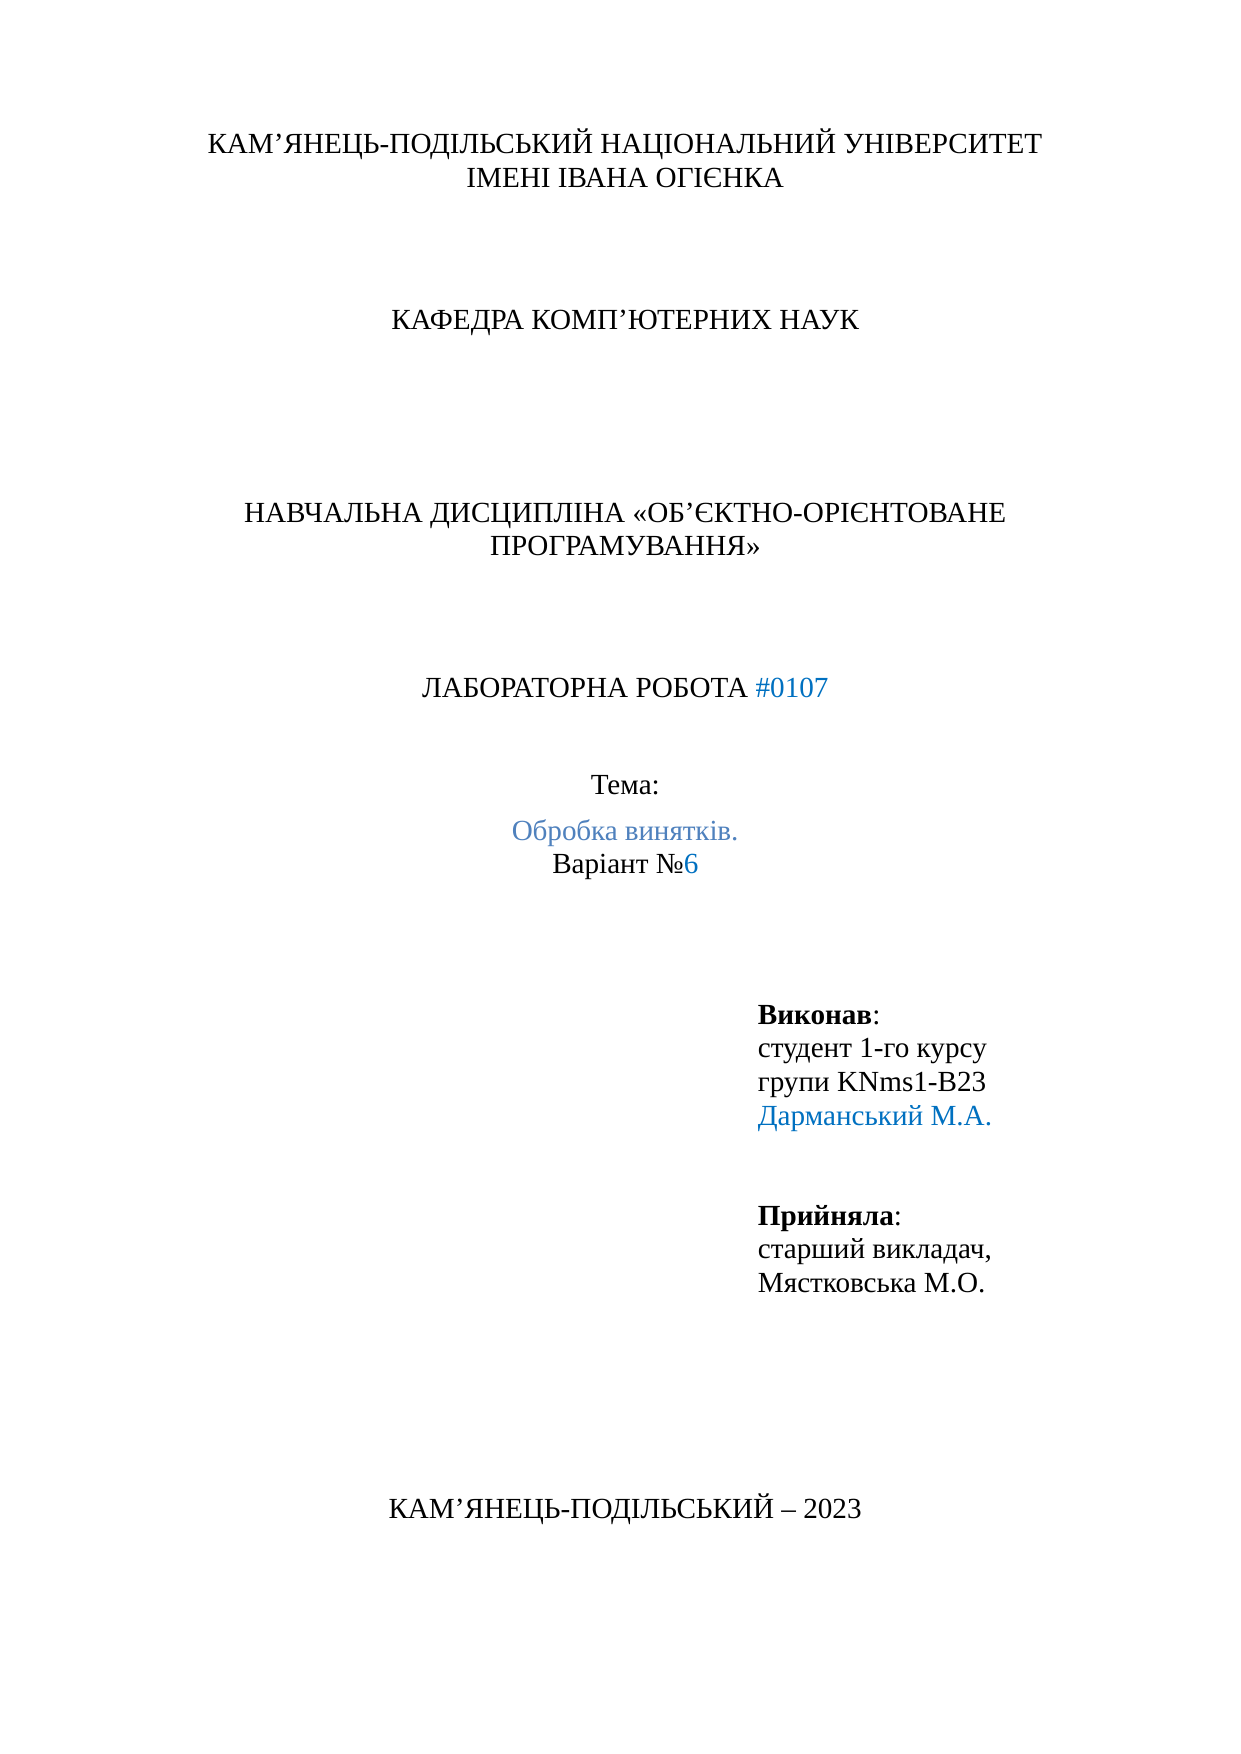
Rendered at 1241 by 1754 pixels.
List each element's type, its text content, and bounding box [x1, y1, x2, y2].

text Виконав: студент 1-го курсу групи KNms1-B23 Дарманський М.А. [758, 997, 1112, 1131]
text Навчальна дисципліна «Об’єктно-орієнтоване програмування» [137, 495, 1112, 562]
text Обробка винятків. [137, 813, 1112, 846]
text Кам’янець-Подільський національний університет імені Івана Огієнка [137, 126, 1112, 193]
text ЛАБОРАТОРНА РОБОТА #0107 [137, 671, 1112, 704]
text Варіант №6 [137, 846, 1112, 880]
text Прийняла: старший викладач, Мястковська М.О. [758, 1198, 1112, 1299]
text Тема: [137, 767, 1112, 800]
text КАФЕДРА КОМП’ЮТЕРНИХ НАУК [137, 302, 1112, 336]
text Кам’янець-Подільський – 2023 [137, 1491, 1112, 1524]
